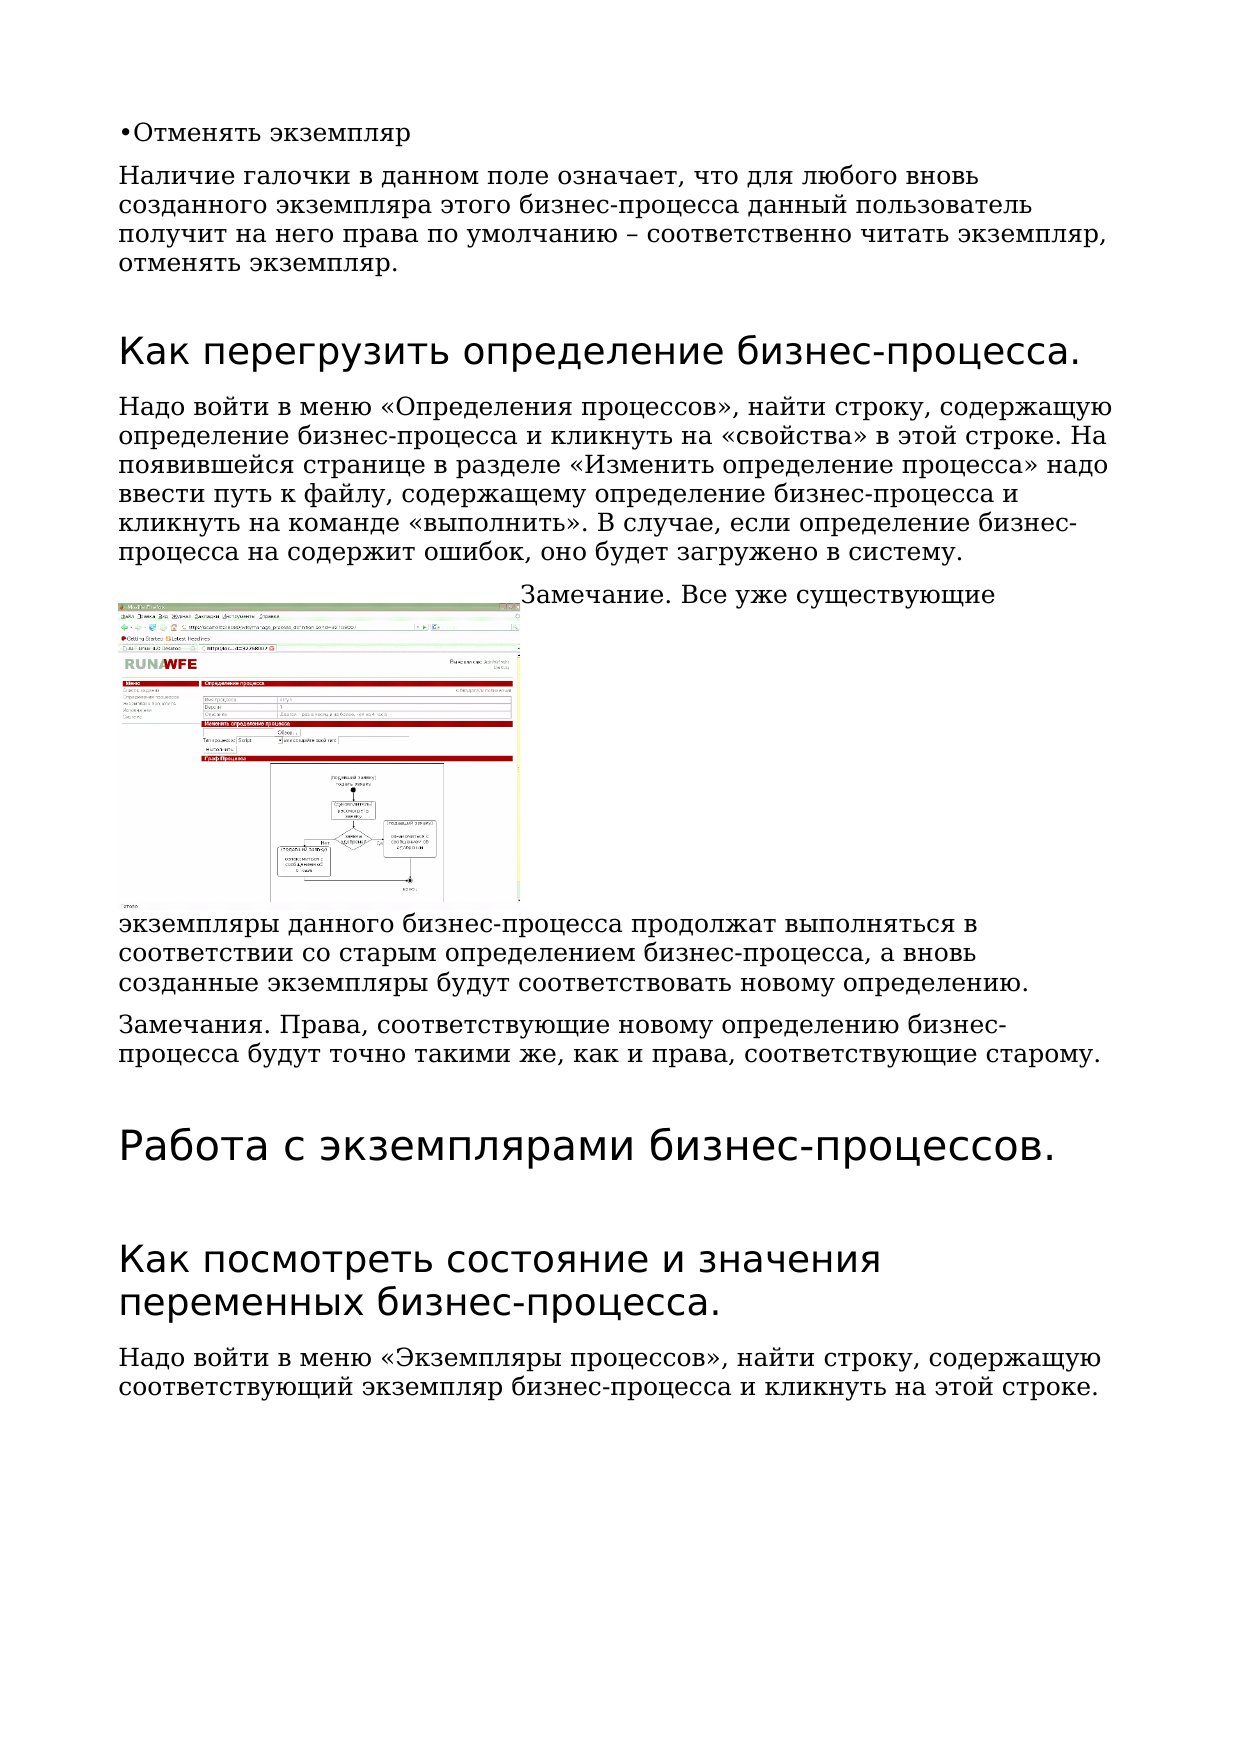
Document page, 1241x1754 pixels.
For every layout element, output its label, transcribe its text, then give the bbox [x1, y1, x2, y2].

subtitle Как посмотреть состояние и значения переменных бизнес-процесса. [118, 1237, 1122, 1325]
subtitle Как перегрузить определение бизнес-процесса. [118, 330, 1122, 374]
picture [118, 603, 521, 910]
text Надо войти в меню «Экземпляры процессов», найти строку, содержащую соответствующий экземпляр бизнес-процесса и кликнуть на этой строке. [118, 1343, 1122, 1401]
list Отменять экземпляр [118, 118, 1122, 147]
text Наличие галочки в данном поле означает, что для любого вновь созданного экземпляра этого бизнес-процесса данный пользователь получит на него права по умолчанию – соответственно читать экземпляр, отменять экземпляр. [118, 161, 1122, 277]
text Надо войти в меню «Определения процессов», найти строку, содержащую определение бизнес-процесса и кликнуть на «свойства» в этой строке. На появившейся странице в разделе «Изменить определение процесса» надо ввести путь к файлу, содержащему определение бизнес-процесса и кликнуть на команде «выполнить». В случае, если определение бизнес-процесса на содержит ошибок, оно будет загружено в систему. [118, 392, 1122, 567]
text Замечания. Права, соответствующие новому определению бизнес-процесса будут точно такими же, как и права, соответствующие старому. [118, 1011, 1122, 1069]
subtitle Работа с экземплярами бизнес-процессов. [118, 1121, 1122, 1170]
text Замечание. Все уже существующие экземпляры данного бизнес-процесса продолжат выполняться в соответствии со старым определением бизнес-процесса, а вновь созданные экземпляры будут соответствовать новому определению. [118, 580, 1122, 997]
